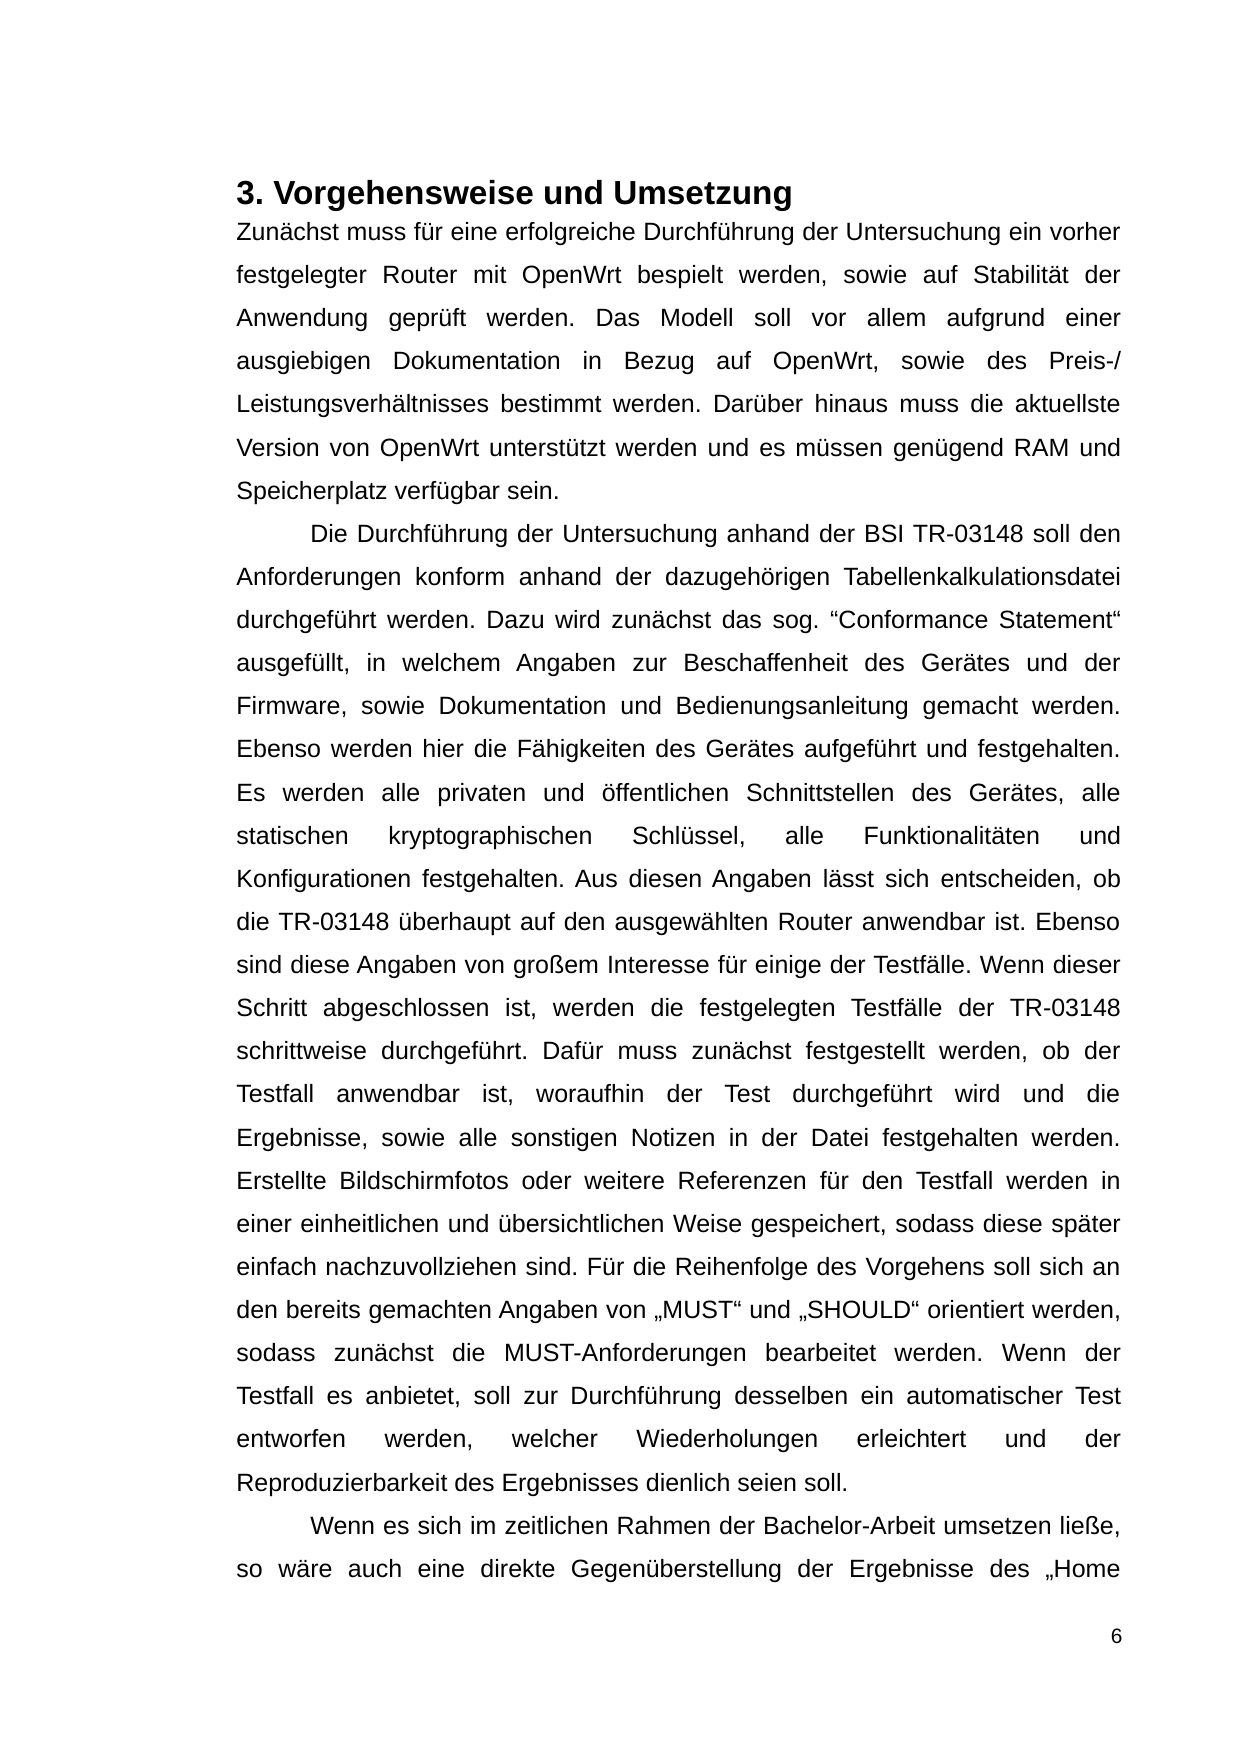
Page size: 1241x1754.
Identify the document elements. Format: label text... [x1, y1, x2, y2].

text Zunächst muss für eine erfolgreiche Durchführung der Untersuchung ein vorher festgelegter Router mit OpenWrt bespielt werden, sowie auf Stabilität der Anwendung geprüft werden. Das Modell soll vor allem aufgrund einer ausgiebigen Dokumentation in Bezug auf OpenWrt, sowie des Preis-/ Leistungsverhältnisses bestimmt werden. Darüber hinaus muss die aktuellste Version von OpenWrt unterstützt werden und es müssen genügend RAM und Speicherplatz verfügbar sein. [236, 217, 1122, 504]
text Die Durchführung der Untersuchung anhand der BSI TR-03148 soll den Anforderungen konform anhand der dazugehörigen Tabellenkalkulationsdatei durchgeführt werden. Dazu wird zunächst das sog. “Conformance Statement“ ausgefüllt, in welchem Angaben zur Beschaffenheit des Gerätes und der Firmware, sowie Dokumentation und Bedienungsanleitung gemacht werden. Ebenso werden hier die Fähigkeiten des Gerätes aufgeführt und festgehalten. Es werden alle privaten und öffentlichen Schnittstellen des Gerätes, alle statischen kryptographischen Schlüssel, alle Funktionalitäten und Konfigurationen festgehalten. Aus diesen Angaben lässt sich entscheiden, ob die TR-03148 überhaupt auf den ausgewählten Router anwendbar ist. Ebenso sind diese Angaben von großem Interesse für einige der Testfälle. Wenn dieser Schritt abgeschlossen ist, werden die festgelegten Testfälle der TR-03148 schrittweise durchgeführt. Dafür muss zunächst festgestellt werden, ob der Testfall anwendbar ist, woraufhin der Test durchgeführt wird und die Ergebnisse, sowie alle sonstigen Notizen in der Datei festgehalten werden. Erstellte Bildschirmfotos oder weitere Referenzen für den Testfall werden in einer einheitlichen und übersichtlichen Weise gespeichert, sodass diese später einfach nachzuvollziehen sind. Für die Reihenfolge des Vorgehens soll sich an den bereits gemachten Angaben von „MUST“ und „SHOULD“ orientiert werden, sodass zunächst die MUST-Anforderungen bearbeitet werden. Wenn der Testfall es anbietet, soll zur Durchführung desselben ein automatischer Test entworfen werden, welcher Wiederholungen erleichtert und der Reproduzierbarkeit des Ergebnisses dienlich seien soll. Wenn es sich im zeitlichen Rahmen der Bachelor-Arbeit umsetzen ließe, so wäre auch eine direkte Gegenüberstellung der Ergebnisse des „Home [236, 519, 1122, 1582]
subtitle 3. Vorgehensweise und Umsetzung [236, 173, 1122, 211]
